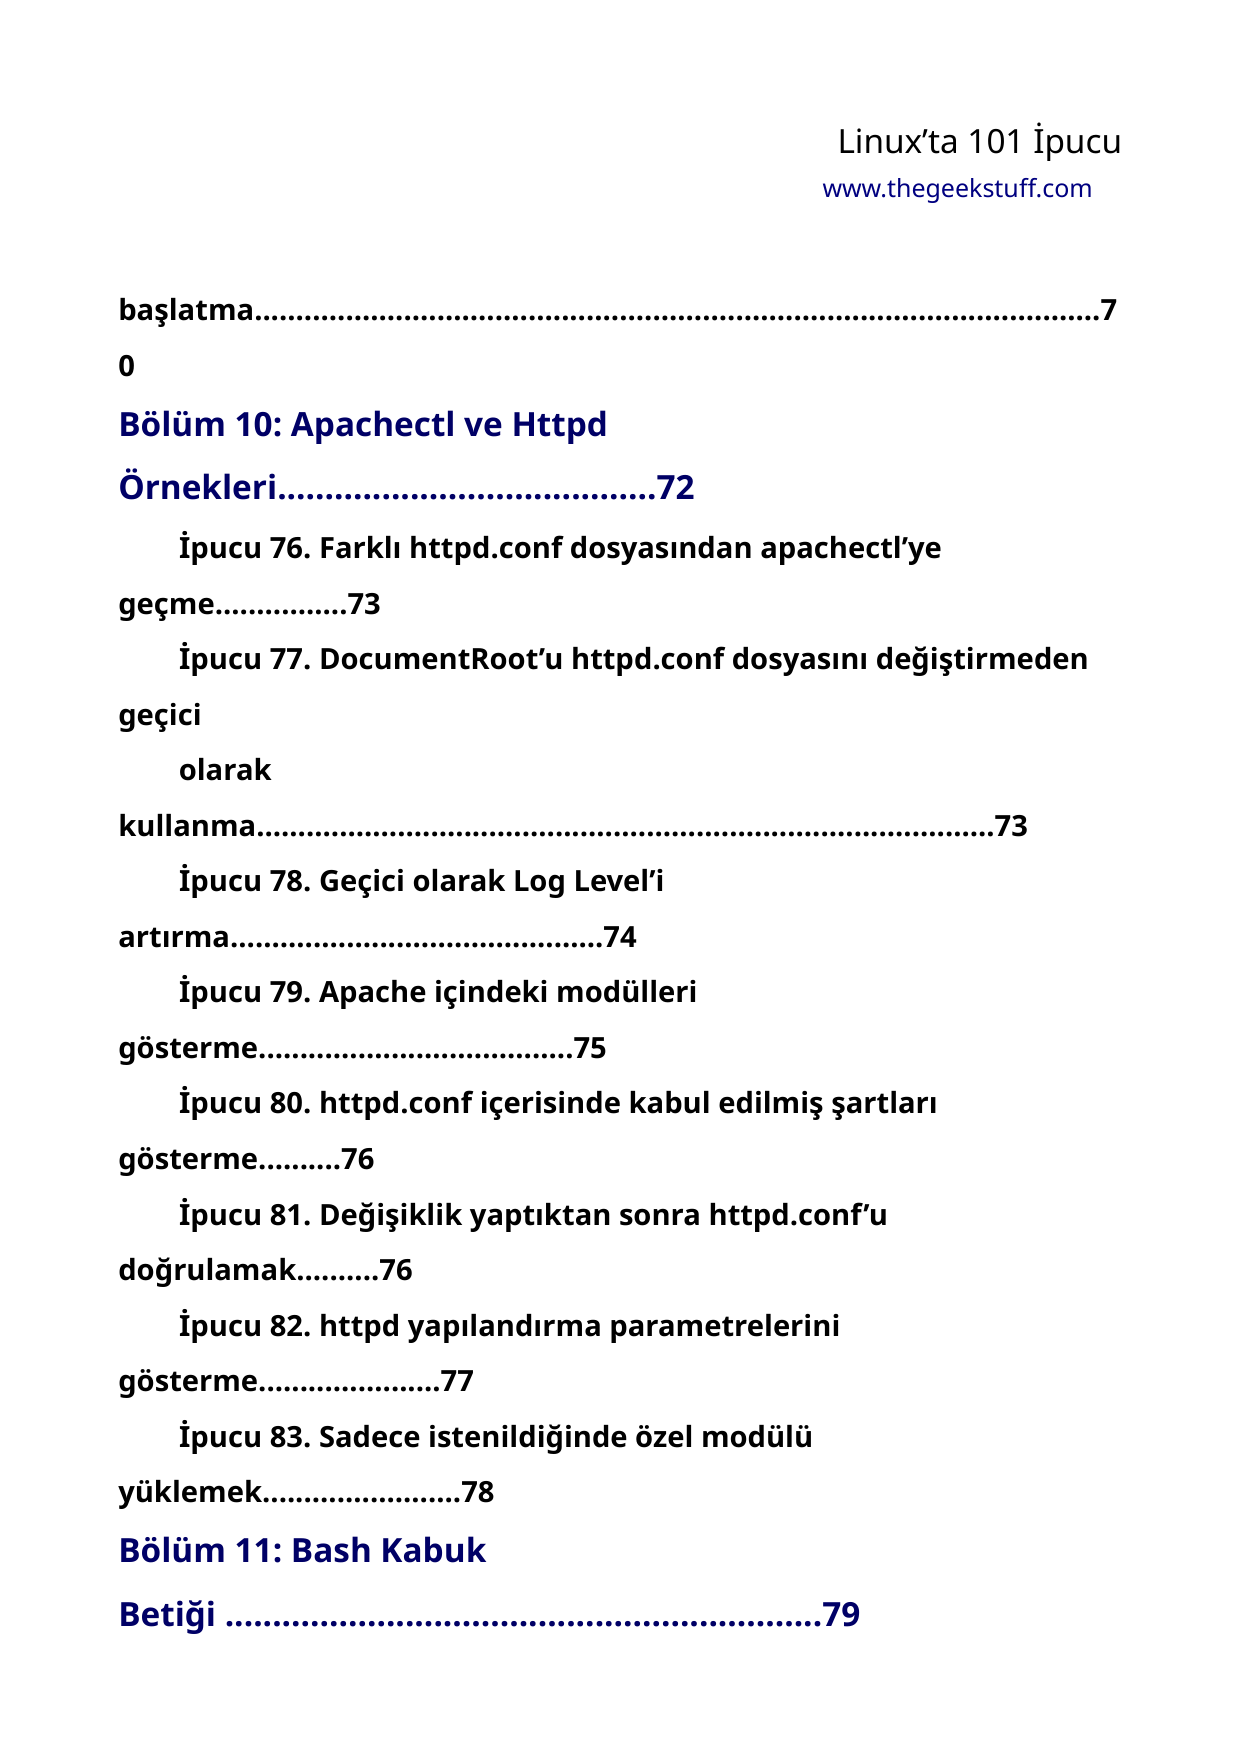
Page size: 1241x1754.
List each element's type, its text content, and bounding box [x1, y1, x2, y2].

text olarak kullanma.........................................................................................73 [118, 749, 1122, 845]
text İpucu 77. DocumentRoot’u httpd.conf dosyasını değiştirmeden geçici [118, 638, 1122, 734]
text İpucu 82. httpd yapılandırma parametrelerini gösterme......................77 [118, 1305, 1122, 1400]
text İpucu 79. Apache içindeki modülleri gösterme......................................75 [118, 972, 1122, 1067]
text İpucu 83. Sadece istenildiğinde özel modülü yüklemek........................78 [118, 1416, 1122, 1511]
text İpucu 80. httpd.conf içerisinde kabul edilmiş şartları gösterme..........76 [118, 1083, 1122, 1178]
text başlatma......................................................................................................70 [118, 234, 1122, 384]
text İpucu 81. Değişiklik yaptıktan sonra httpd.conf’u doğrulamak..........76 [118, 1194, 1122, 1289]
text Bölüm 10: Apachectl ve Httpd Örnekleri........................................72 [118, 400, 1122, 509]
text Bölüm 11: Bash Kabuk Betiği ...............................................................79 [118, 1527, 1122, 1636]
text İpucu 76. Farklı httpd.conf dosyasından apachectl’ye geçme................73 [118, 527, 1122, 623]
text İpucu 78. Geçici olarak Log Level’i artırma.............................................74 [118, 861, 1122, 956]
